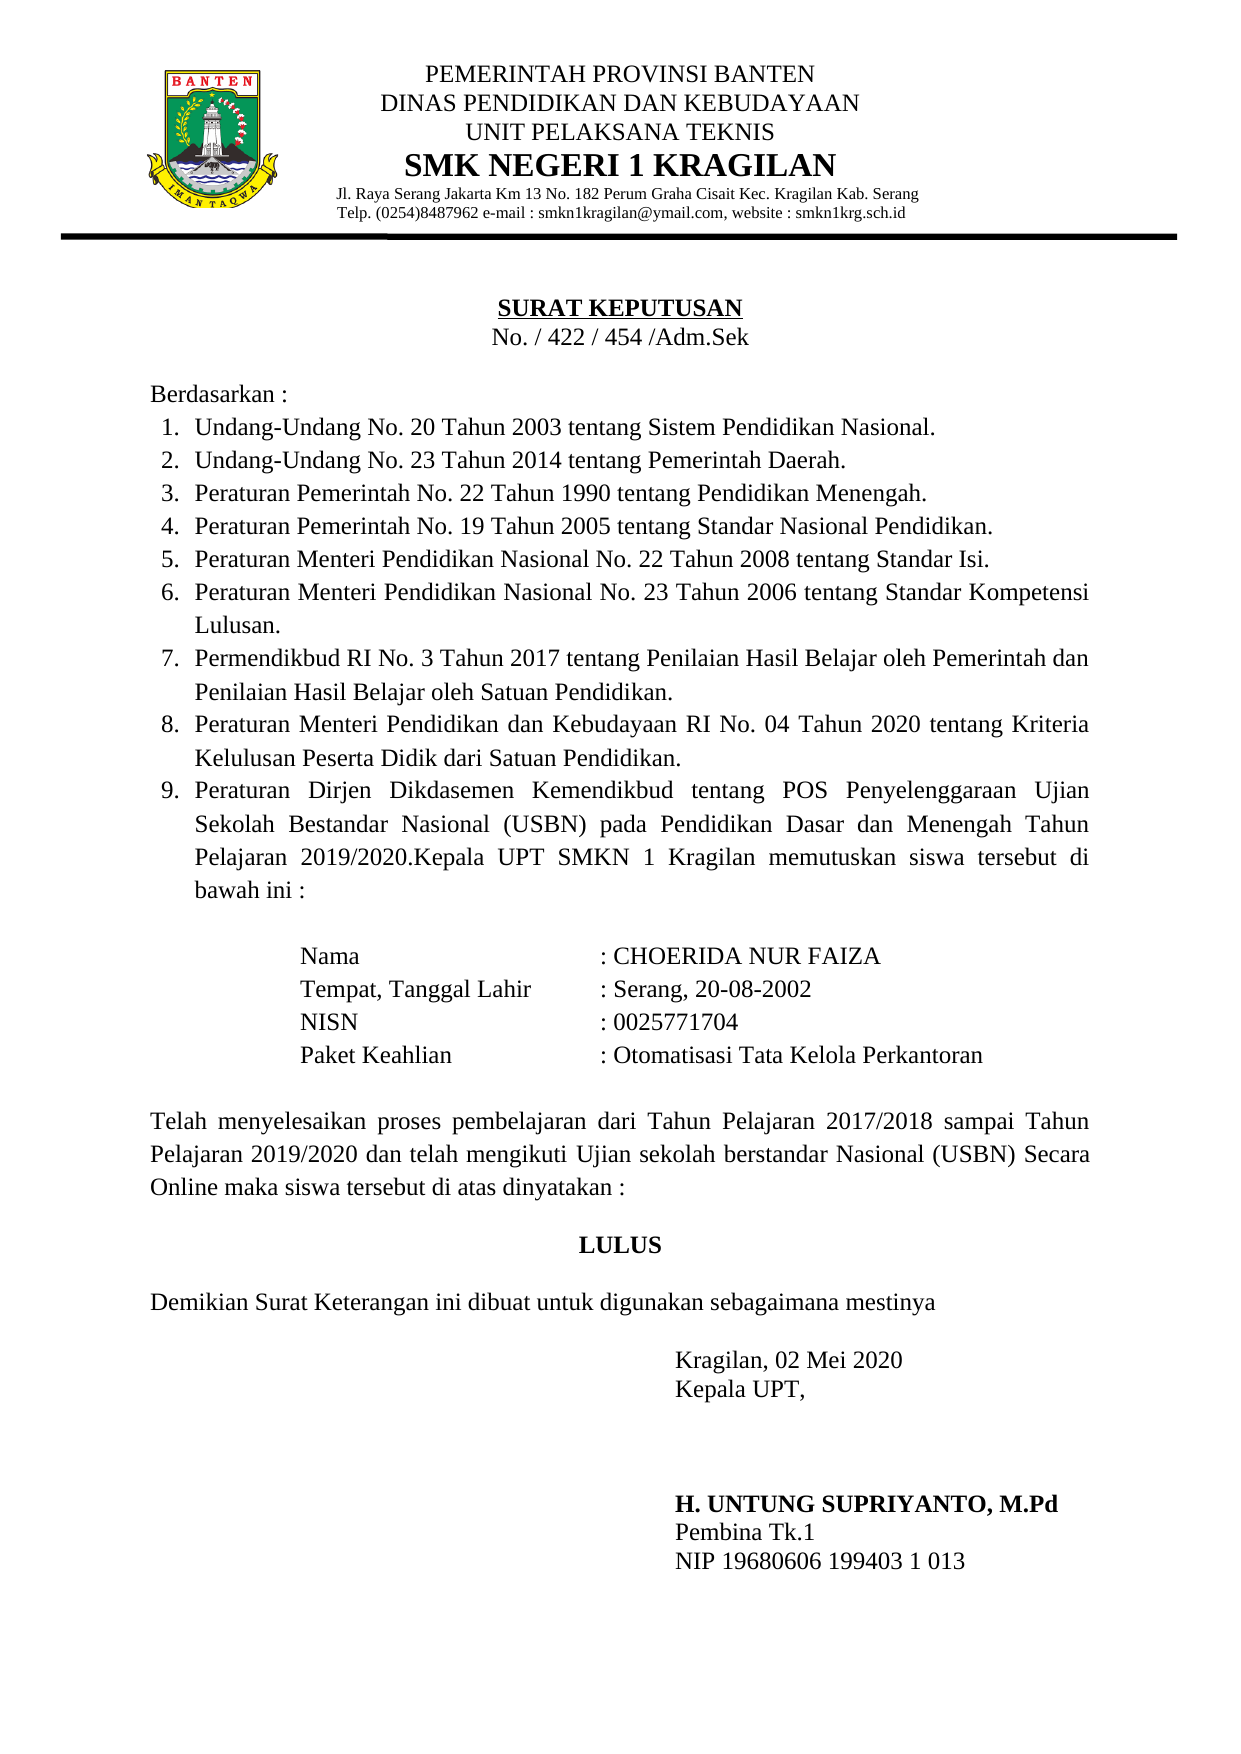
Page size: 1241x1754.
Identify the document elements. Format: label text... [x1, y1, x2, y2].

picture [146, 70, 279, 208]
text No. / 422 / 454 /Adm.Sek [150, 322, 1090, 351]
text Paket Keahlian : Otomatisasi Tata Kelola Perkantoran [150, 1040, 1090, 1068]
text NISN : 0025771704 [150, 1007, 1090, 1036]
list Peraturan Menteri Pendidikan Nasional No. 22 Tahun 2008 tentang Standar Isi. [179, 544, 1090, 573]
text Telah menyelesaikan proses pembelajaran dari Tahun Pelajaran 2017/2018 sampai Tahun Pelajaran 2019/2020 dan telah mengikuti Ujian sekolah berstandar Nasional (USBN) Secara Online maka siswa tersebut di atas dinyatakan : [150, 1106, 1090, 1201]
list Undang-Undang No. 23 Tahun 2014 tentang Pemerintah Daerah. [179, 445, 1090, 474]
text Pembina Tk.1 [150, 1517, 1090, 1546]
list Peraturan Pemerintah No. 22 Tahun 1990 tentang Pendidikan Menengah. [179, 478, 1090, 507]
list Undang-Undang No. 20 Tahun 2003 tentang Sistem Pendidikan Nasional. [179, 412, 1090, 441]
text Berdasarkan : [150, 379, 1090, 408]
text Nama : CHOERIDA NUR FAIZA [150, 941, 1090, 969]
text LULUS [150, 1230, 1090, 1259]
list Peraturan Pemerintah No. 19 Tahun 2005 tentang Standar Nasional Pendidikan. [179, 511, 1090, 540]
list Permendikbud RI No. 3 Tahun 2017 tentang Penilaian Hasil Belajar oleh Pemerintah dan Penilaian Hasil Belajar oleh Satuan Pendidikan. [179, 643, 1090, 705]
text SURAT KEPUTUSAN [150, 293, 1090, 322]
list Peraturan Menteri Pendidikan dan Kebudayaan RI No. 04 Tahun 2020 tentang Kriteria Kelulusan Peserta Didik dari Satuan Pendidikan. [179, 709, 1090, 771]
text H. UNTUNG SUPRIYANTO, M.Pd [150, 1489, 1090, 1517]
text Demikian Surat Keterangan ini dibuat untuk digunakan sebagaimana mestinya [150, 1287, 1090, 1316]
text NIP 19680606 199403 1 013 [150, 1546, 1090, 1575]
text Kragilan, 02 Mei 2020 [150, 1345, 1090, 1374]
list Peraturan Menteri Pendidikan Nasional No. 23 Tahun 2006 tentang Standar Kompetensi Lulusan. [179, 577, 1090, 639]
text Kepala UPT, [150, 1374, 1090, 1402]
text Tempat, Tanggal Lahir : Serang, 20-08-2002 [150, 974, 1090, 1002]
list Peraturan Dirjen Dikdasemen Kemendikbud tentang POS Penyelenggaraan Ujian Sekolah Bestandar Nasional (USBN) pada Pendidikan Dasar dan Menengah Tahun Pelajaran 2019/2020.Kepala UPT SMKN 1 Kragilan memutuskan siswa tersebut di bawah ini : [179, 776, 1090, 903]
